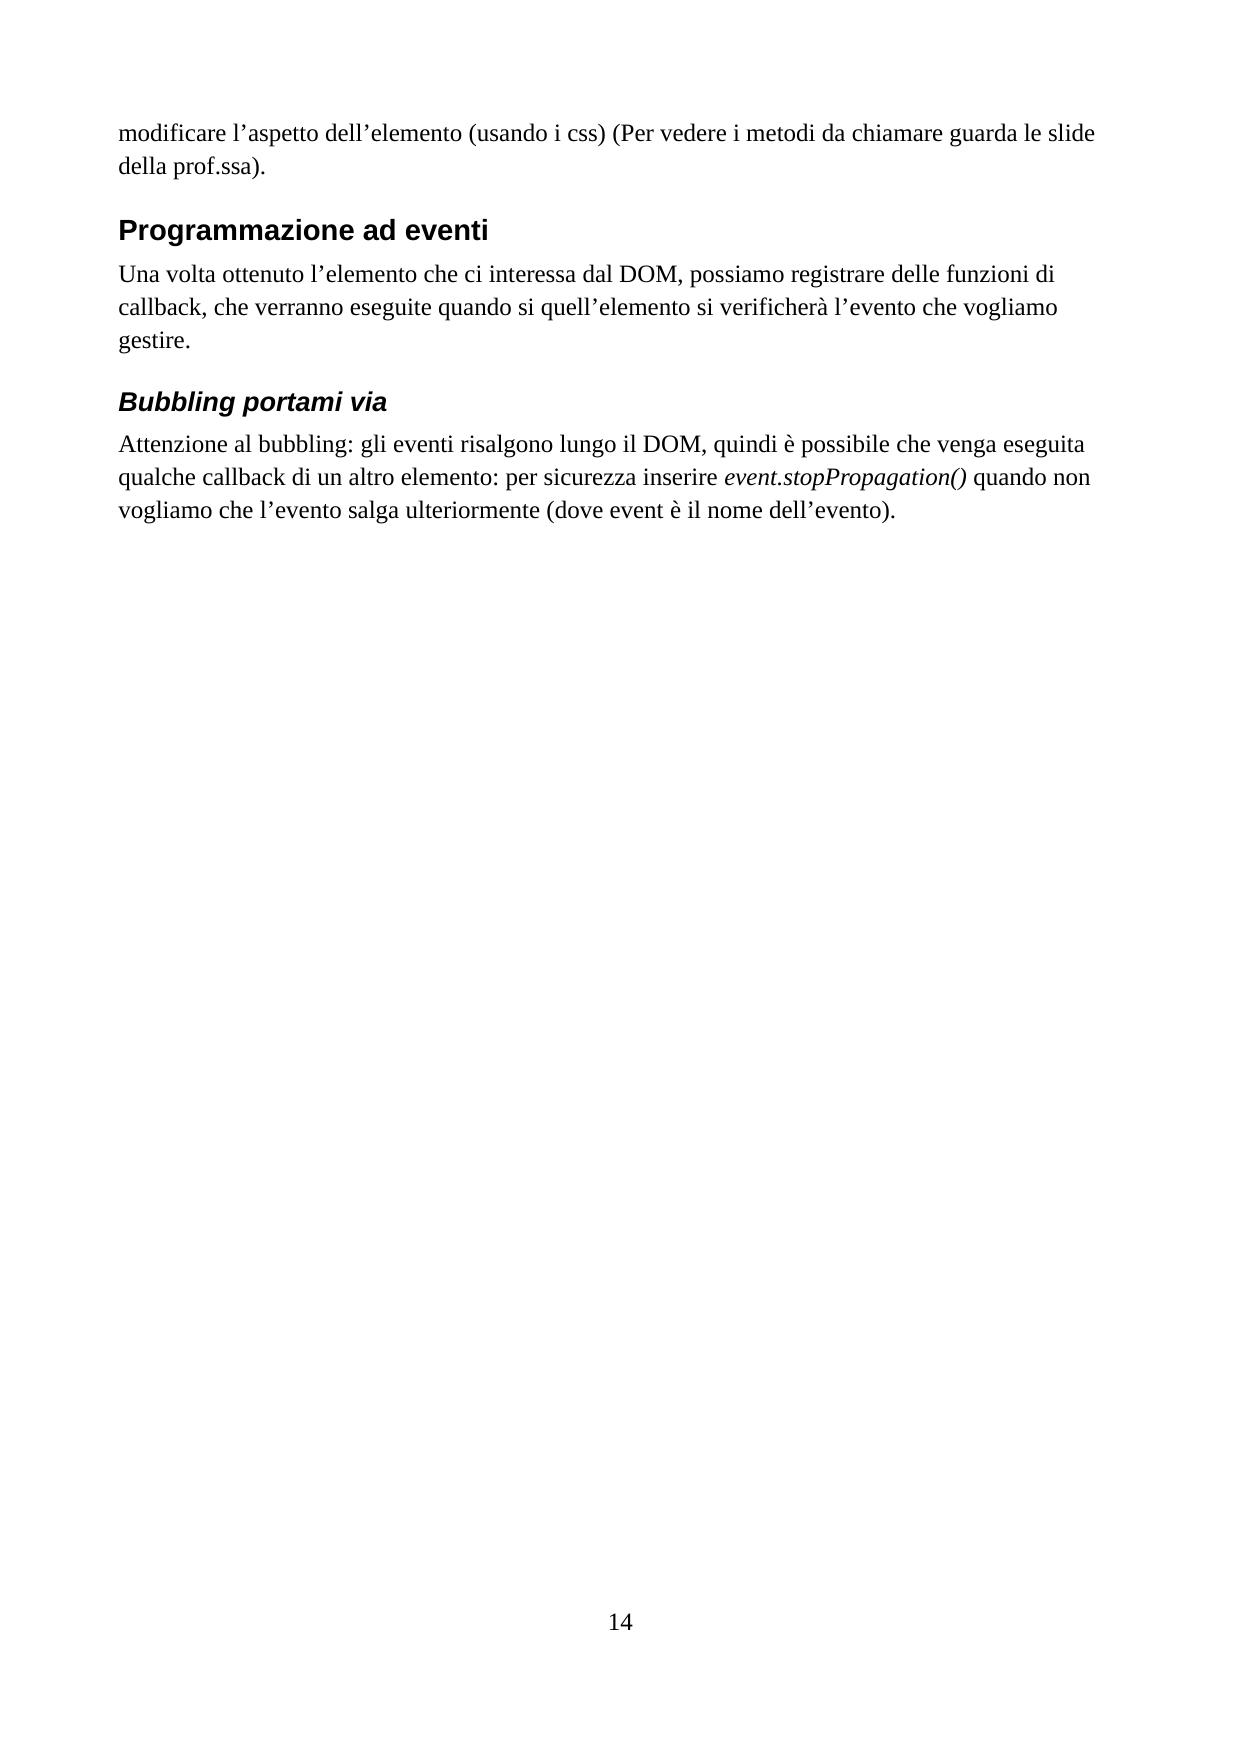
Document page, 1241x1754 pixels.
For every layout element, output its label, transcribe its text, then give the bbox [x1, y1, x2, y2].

text Attenzione al bubbling: gli eventi risalgono lungo il DOM, quindi è possibile che venga eseguita qualche callback di un altro elemento: per sicurezza inserire event.stopPropagation() quando non vogliamo che l’evento salga ulteriormente (dove event è il nome dell’evento). [118, 429, 1122, 524]
text modificare l’aspetto dell’elemento (usando i css) (Per vedere i metodi da chiamare guarda le slide della prof.ssa). [118, 118, 1122, 180]
text Una volta ottenuto l’elemento che ci interessa dal DOM, possiamo registrare delle funzioni di callback, che verranno eseguite quando si quell’elemento si verificherà l’evento che vogliamo gestire. [118, 259, 1122, 354]
subtitle Programmazione ad eventi [118, 213, 1122, 247]
subtitle Bubbling portami via [118, 386, 1122, 417]
